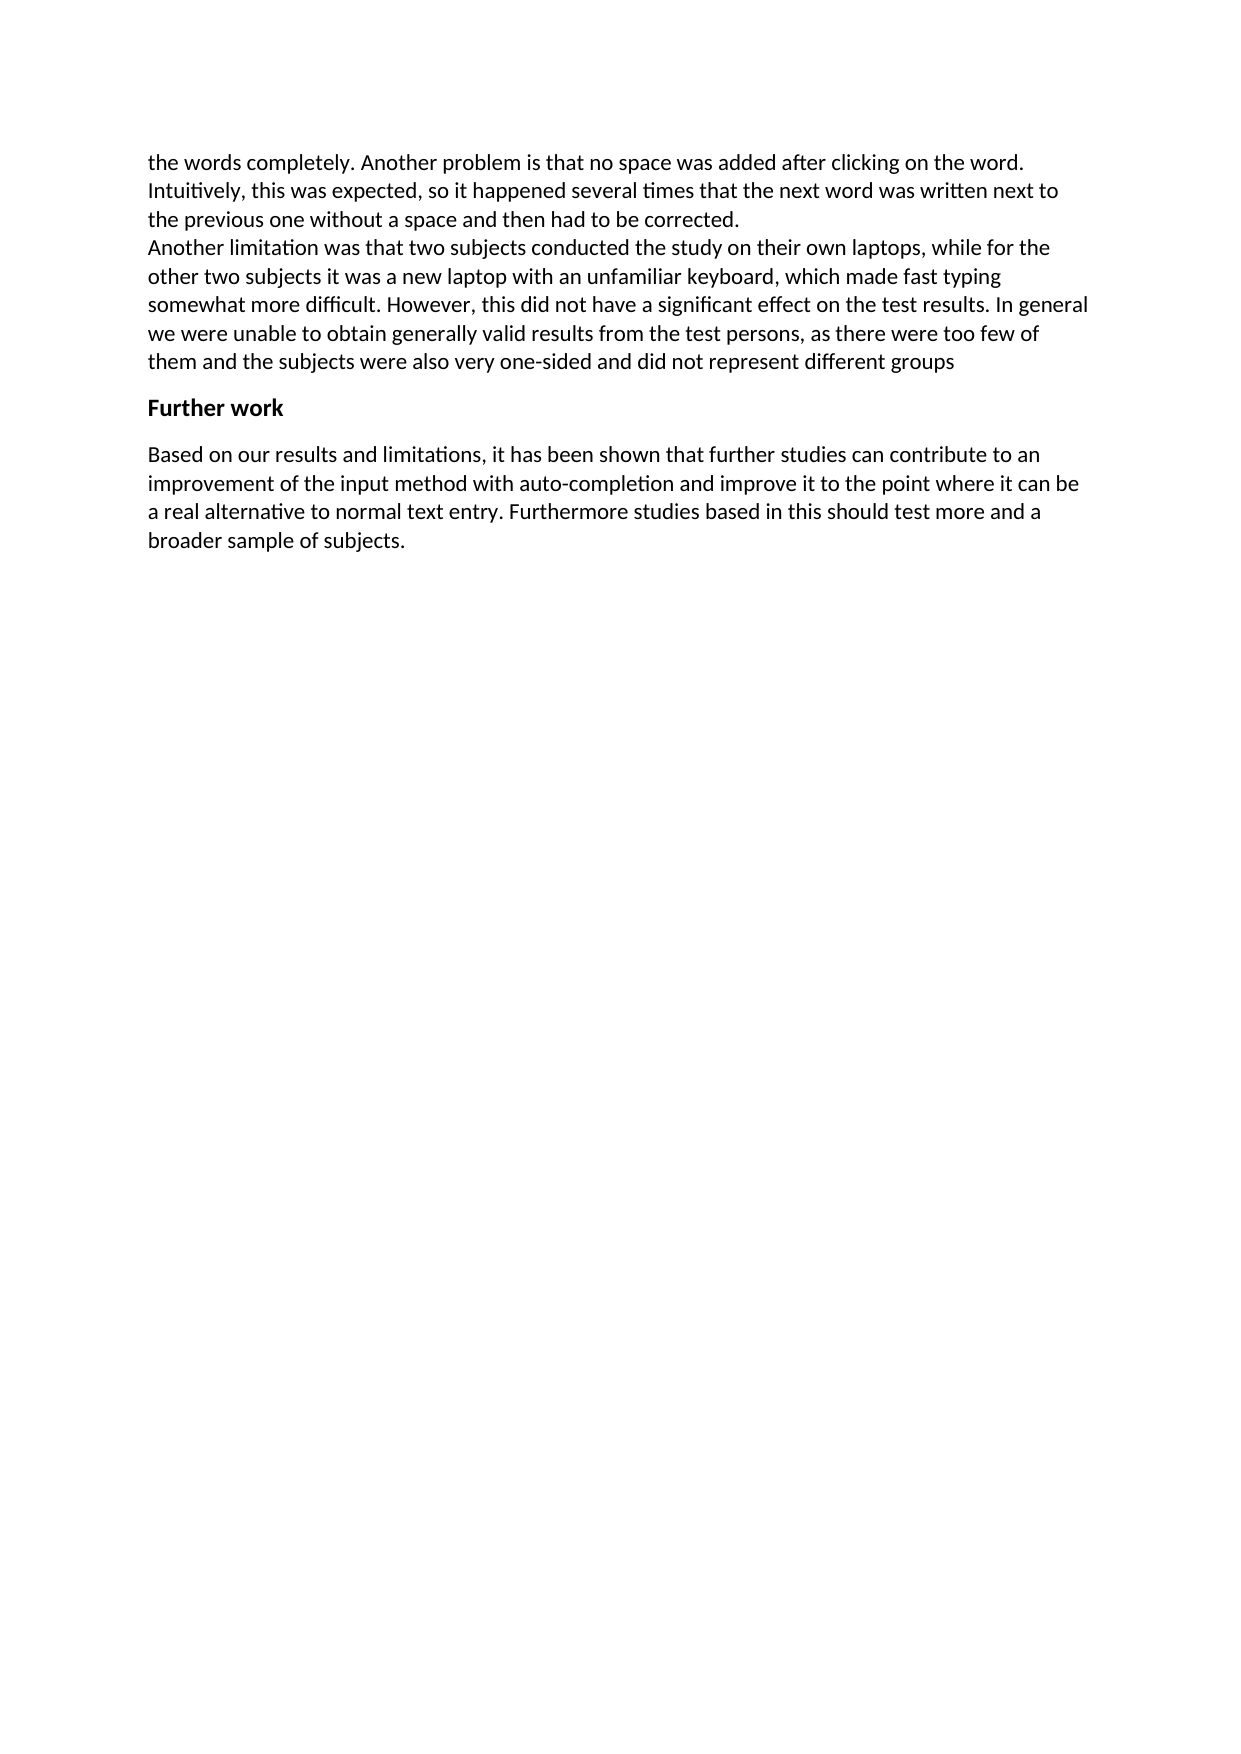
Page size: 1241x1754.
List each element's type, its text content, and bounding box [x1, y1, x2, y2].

text the words completely. Another problem is that no space was added after clicking on the word. Intuitively, this was expected, so it happened several times that the next word was written next to the previous one without a space and then had to be corrected. [148, 148, 1093, 233]
text Another limitation was that two subjects conducted the study on their own laptops, while for the other two subjects it was a new laptop with an unfamiliar keyboard, which made fast typing somewhat more difficult. However, this did not have a significant effect on the test results. In general we were unable to obtain generally valid results from the test persons, as there were too few of them and the subjects were also very one-sided and did not represent different groups [148, 233, 1093, 375]
text Further work [148, 393, 1093, 423]
text Based on our results and limitations, it has been shown that further studies can contribute to an improvement of the input method with auto-completion and improve it to the point where it can be a real alternative to normal text entry. Furthermore studies based in this should test more and a broader sample of subjects. [148, 440, 1093, 554]
